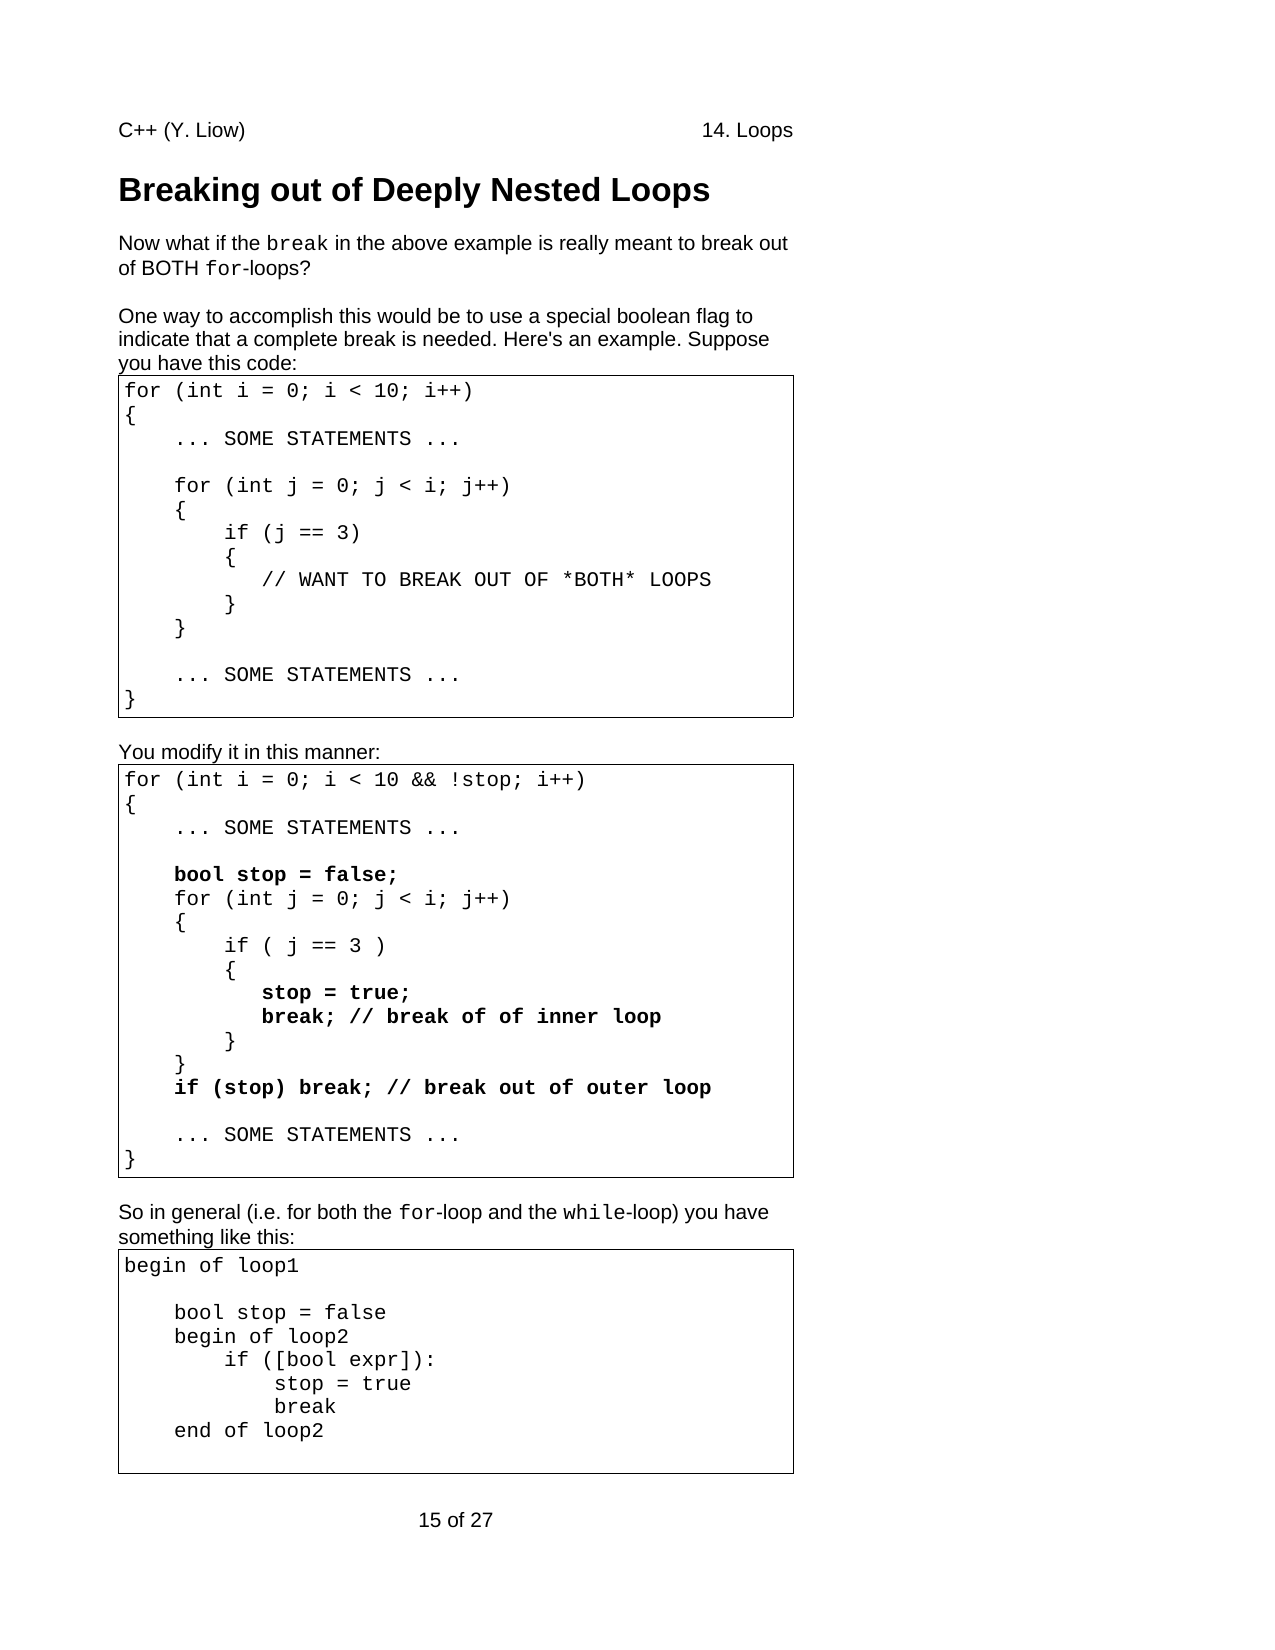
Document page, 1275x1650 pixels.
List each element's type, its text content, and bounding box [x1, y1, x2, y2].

text Now what if the break in the above example is really meant to break out of BOTH for-loops? [118, 231, 793, 282]
table_header begin of loop1 bool stop = false begin of loop2 if ([bool expr]): stop = true break end of loop2 [119, 1250, 793, 1473]
table_header for (int i = 0; i < 10 && !stop; i++) { ... SOME STATEMENTS ... bool stop = false; for (int j = 0; j < i; j++) { if ( j == 3 ) { stop = true; break; // break of of inner loop } } if (stop) break; // break out of outer loop ... SOME STATEMENTS ... } [119, 765, 793, 1177]
text So in general (i.e. for both the for-loop and the while-loop) you have something like this: [118, 1201, 793, 1249]
text Breaking out of Deeply Nested Loops [118, 171, 793, 208]
table_header for (int i = 0; i < 10; i++) { ... SOME STATEMENTS ... for (int j = 0; j < i; j++) { if (j == 3) { // WANT TO BREAK OUT OF *BOTH* LOOPS } } ... SOME STATEMENTS ... } [119, 376, 793, 717]
text You modify it in this manner: [118, 740, 793, 764]
text One way to accomplish this would be to use a special boolean flag to indicate that a complete break is needed. Here's an example. Suppose you have this code: [118, 305, 793, 374]
